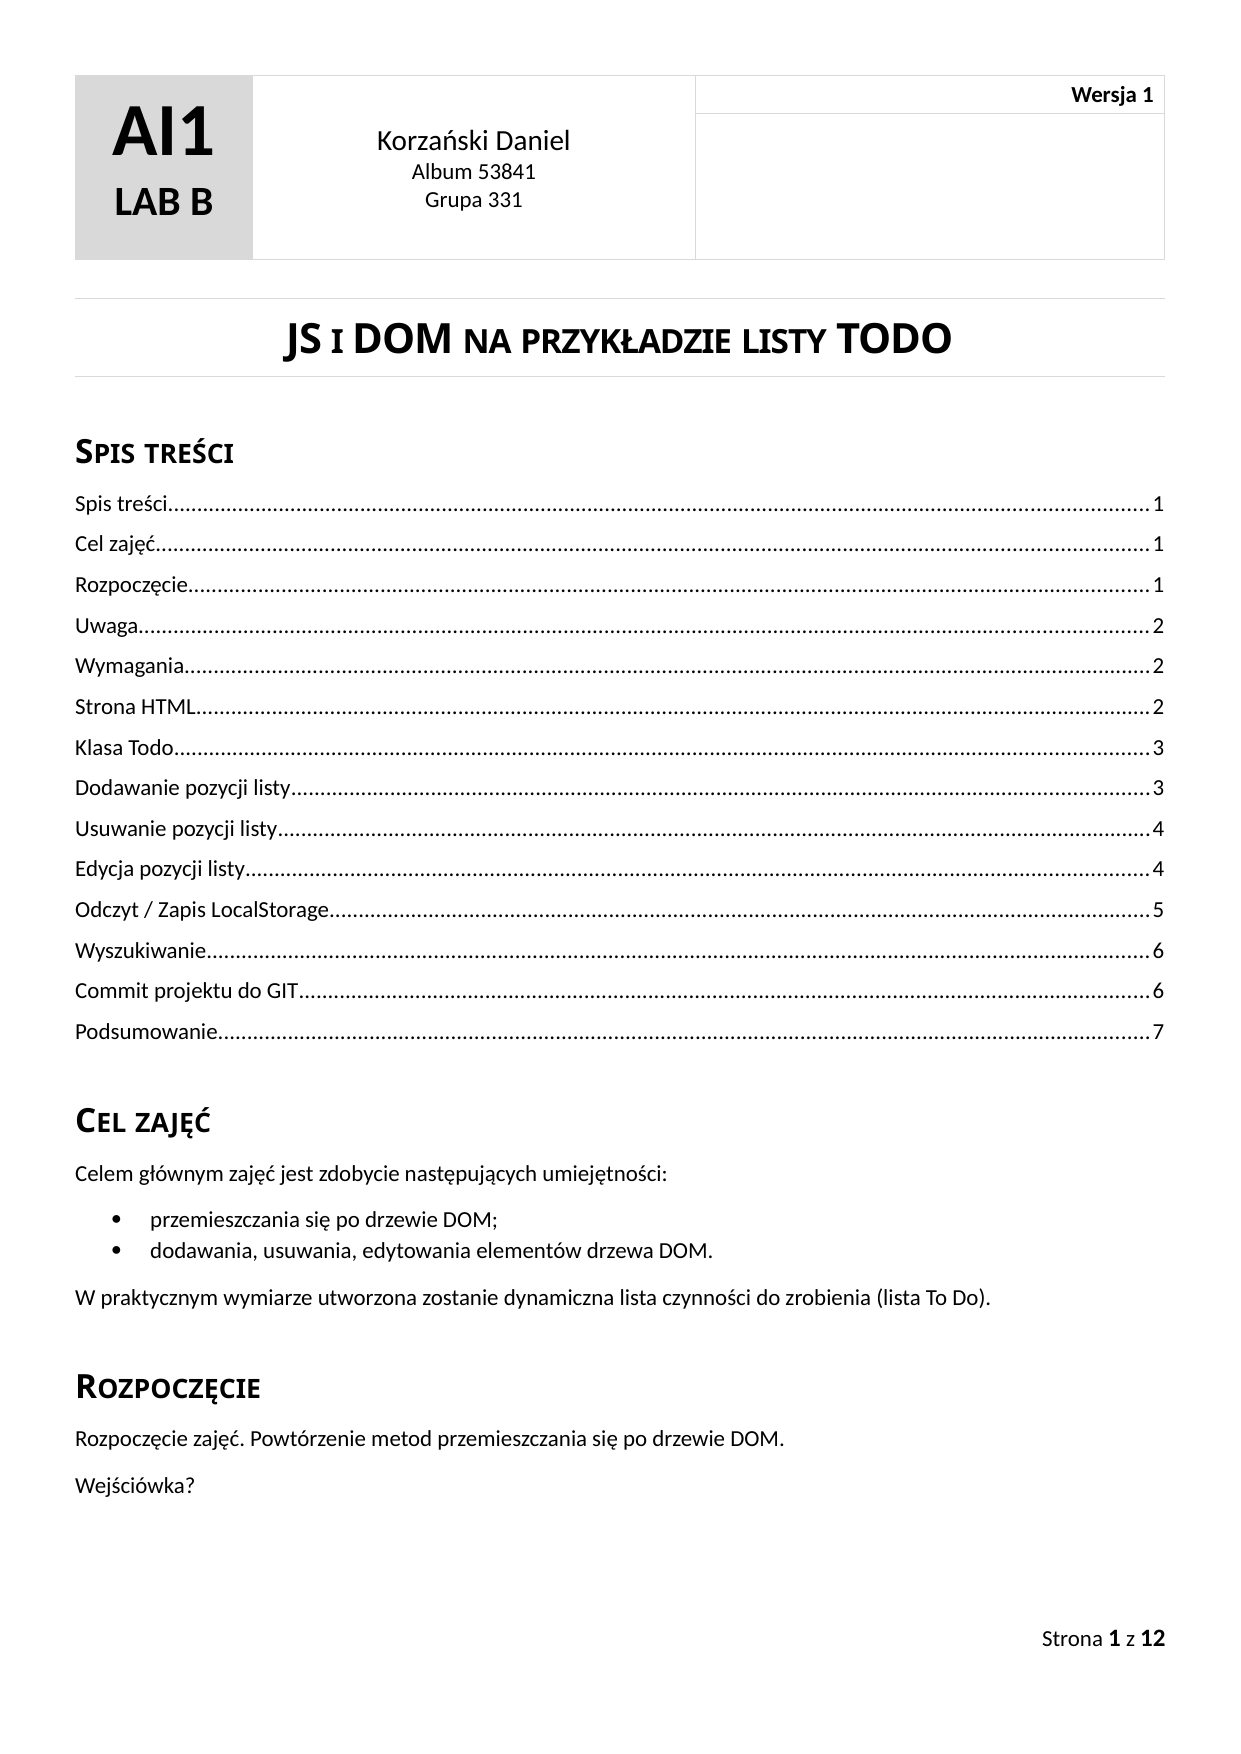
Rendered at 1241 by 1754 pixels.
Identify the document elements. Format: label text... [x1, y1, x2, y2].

text Usuwanie pozycji listy 4 [75, 814, 1165, 842]
text Klasa Todo 3 [75, 733, 1165, 761]
text Rozpoczęcie zajęć. Powtórzenie metod przemieszczania się po drzewie DOM. [75, 1424, 1165, 1452]
text Commit projektu do GIT 6 [75, 976, 1165, 1004]
table_header Wersja 1 [696, 76, 1164, 113]
text Dodawanie pozycji listy 3 [75, 773, 1165, 801]
table_cell [696, 114, 1164, 259]
text Wymagania 2 [75, 651, 1165, 679]
text Wejściówka? [75, 1471, 1165, 1499]
subtitle Cel zajęć [75, 1097, 1165, 1143]
subtitle Rozpoczęcie [75, 1363, 1165, 1408]
table_header AI1 [76, 76, 252, 174]
text Odczyt / Zapis LocalStorage 5 [75, 895, 1165, 923]
list dodawania, usuwania, edytowania elementów drzewa DOM. [112, 1236, 1165, 1264]
text W praktycznym wymiarze utworzona zostanie dynamiczna lista czynności do zrobienia (lista To Do). [75, 1283, 1165, 1311]
table_cell LAB B [76, 175, 252, 259]
list przemieszczania się po drzewie DOM; [112, 1206, 1165, 1233]
text Spis treści 1 [75, 489, 1165, 517]
table_header Korzański Daniel Album 53841 Grupa 331 [253, 76, 695, 259]
text Celem głównym zajęć jest zdobycie następujących umiejętności: [75, 1159, 1165, 1187]
text Cel zajęć 1 [75, 529, 1165, 557]
text Podsumowanie 7 [75, 1017, 1165, 1045]
text Wyszukiwanie 6 [75, 936, 1165, 964]
title JS i DOM na przykładzie listy TODO [75, 299, 1165, 376]
text Edycja pozycji listy 4 [75, 854, 1165, 882]
text Uwaga 2 [75, 611, 1165, 639]
text Rozpoczęcie 1 [75, 570, 1165, 598]
subtitle Spis treści [75, 427, 1165, 473]
text Strona HTML 2 [75, 692, 1165, 720]
